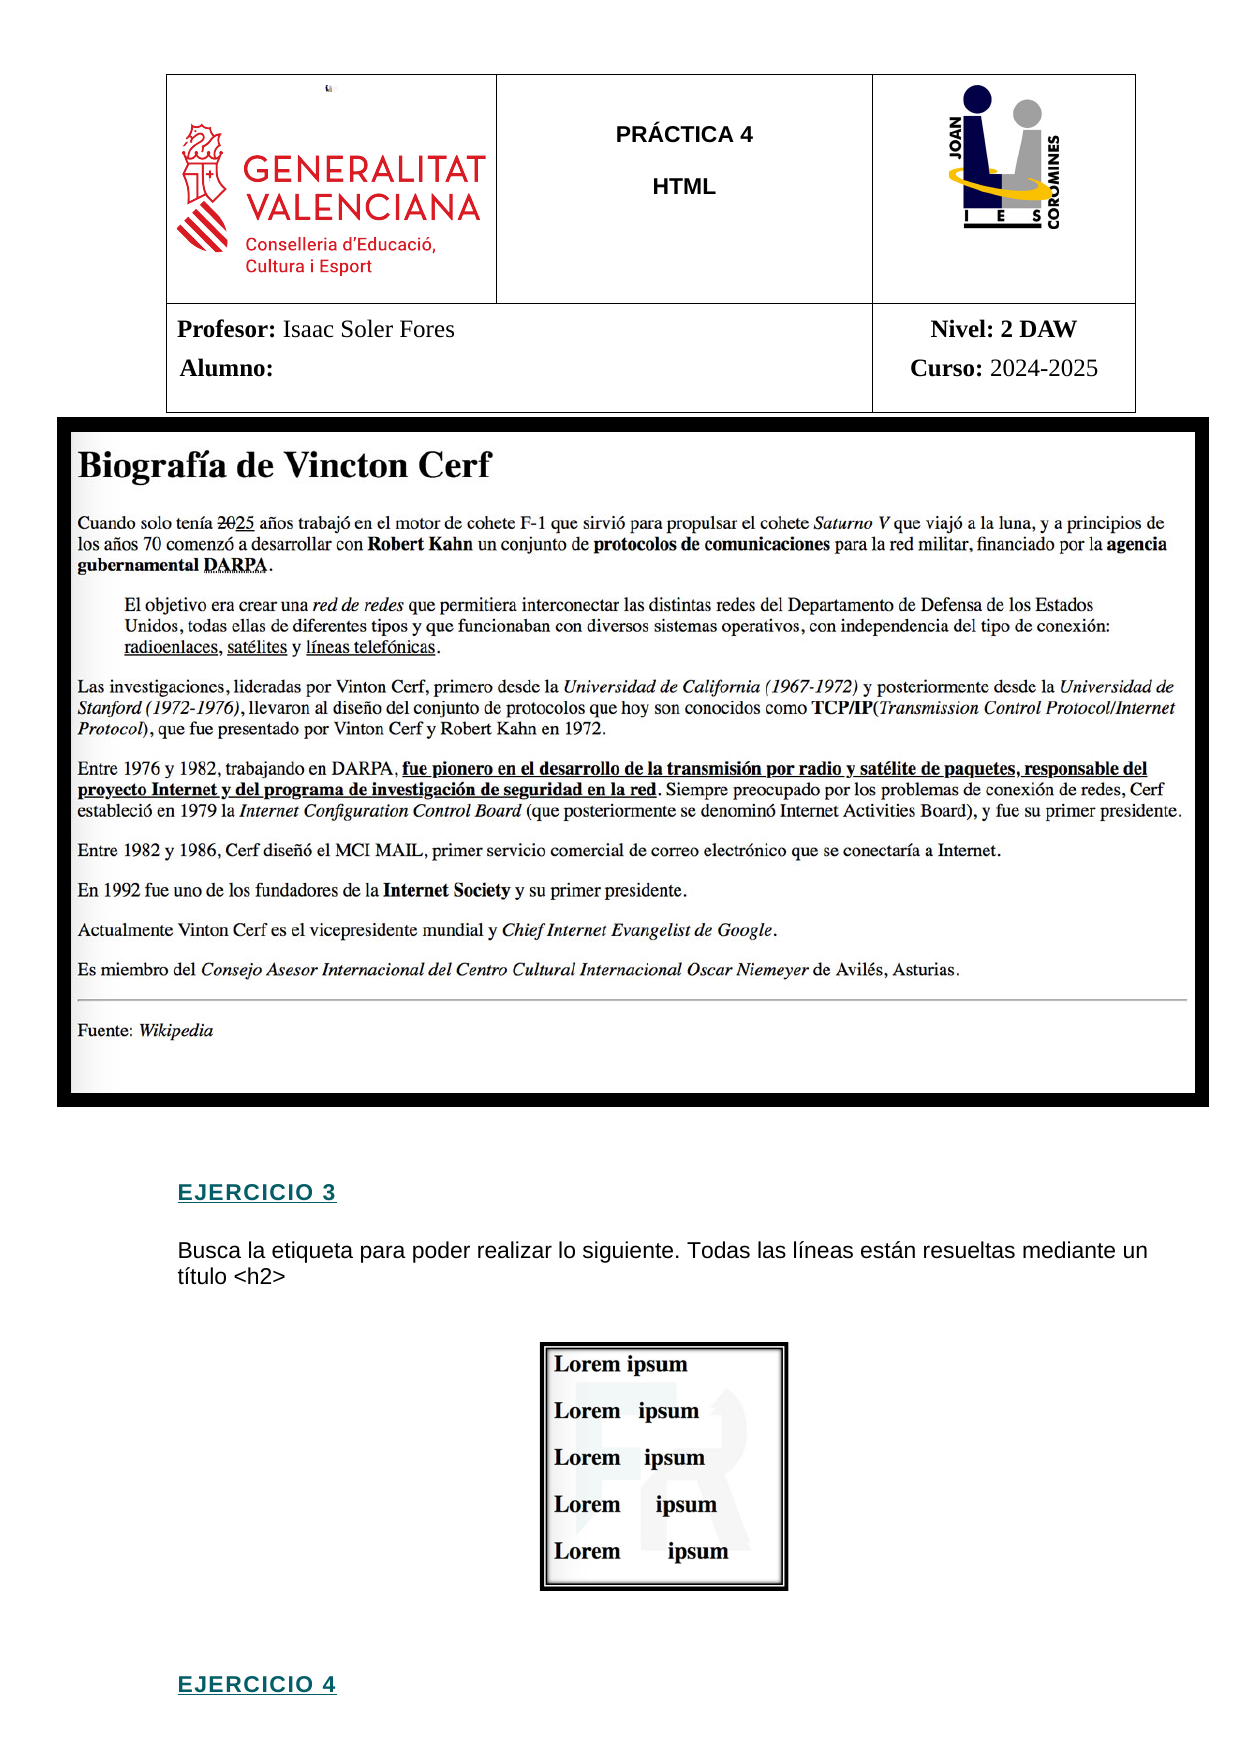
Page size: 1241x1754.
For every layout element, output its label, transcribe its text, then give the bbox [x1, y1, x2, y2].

picture [539, 1342, 789, 1591]
subtitle Ejercicio 4 [177, 1663, 1151, 1697]
picture [948, 85, 1059, 229]
picture [325, 85, 338, 92]
picture [176, 123, 486, 276]
picture [71, 432, 1195, 1093]
subtitle Ejercicio 3 [177, 1171, 1151, 1205]
subtitle Busca la etiqueta para poder realizar lo siguiente. Todas las líneas están resueltas mediante un título <h2> [177, 1237, 1151, 1289]
